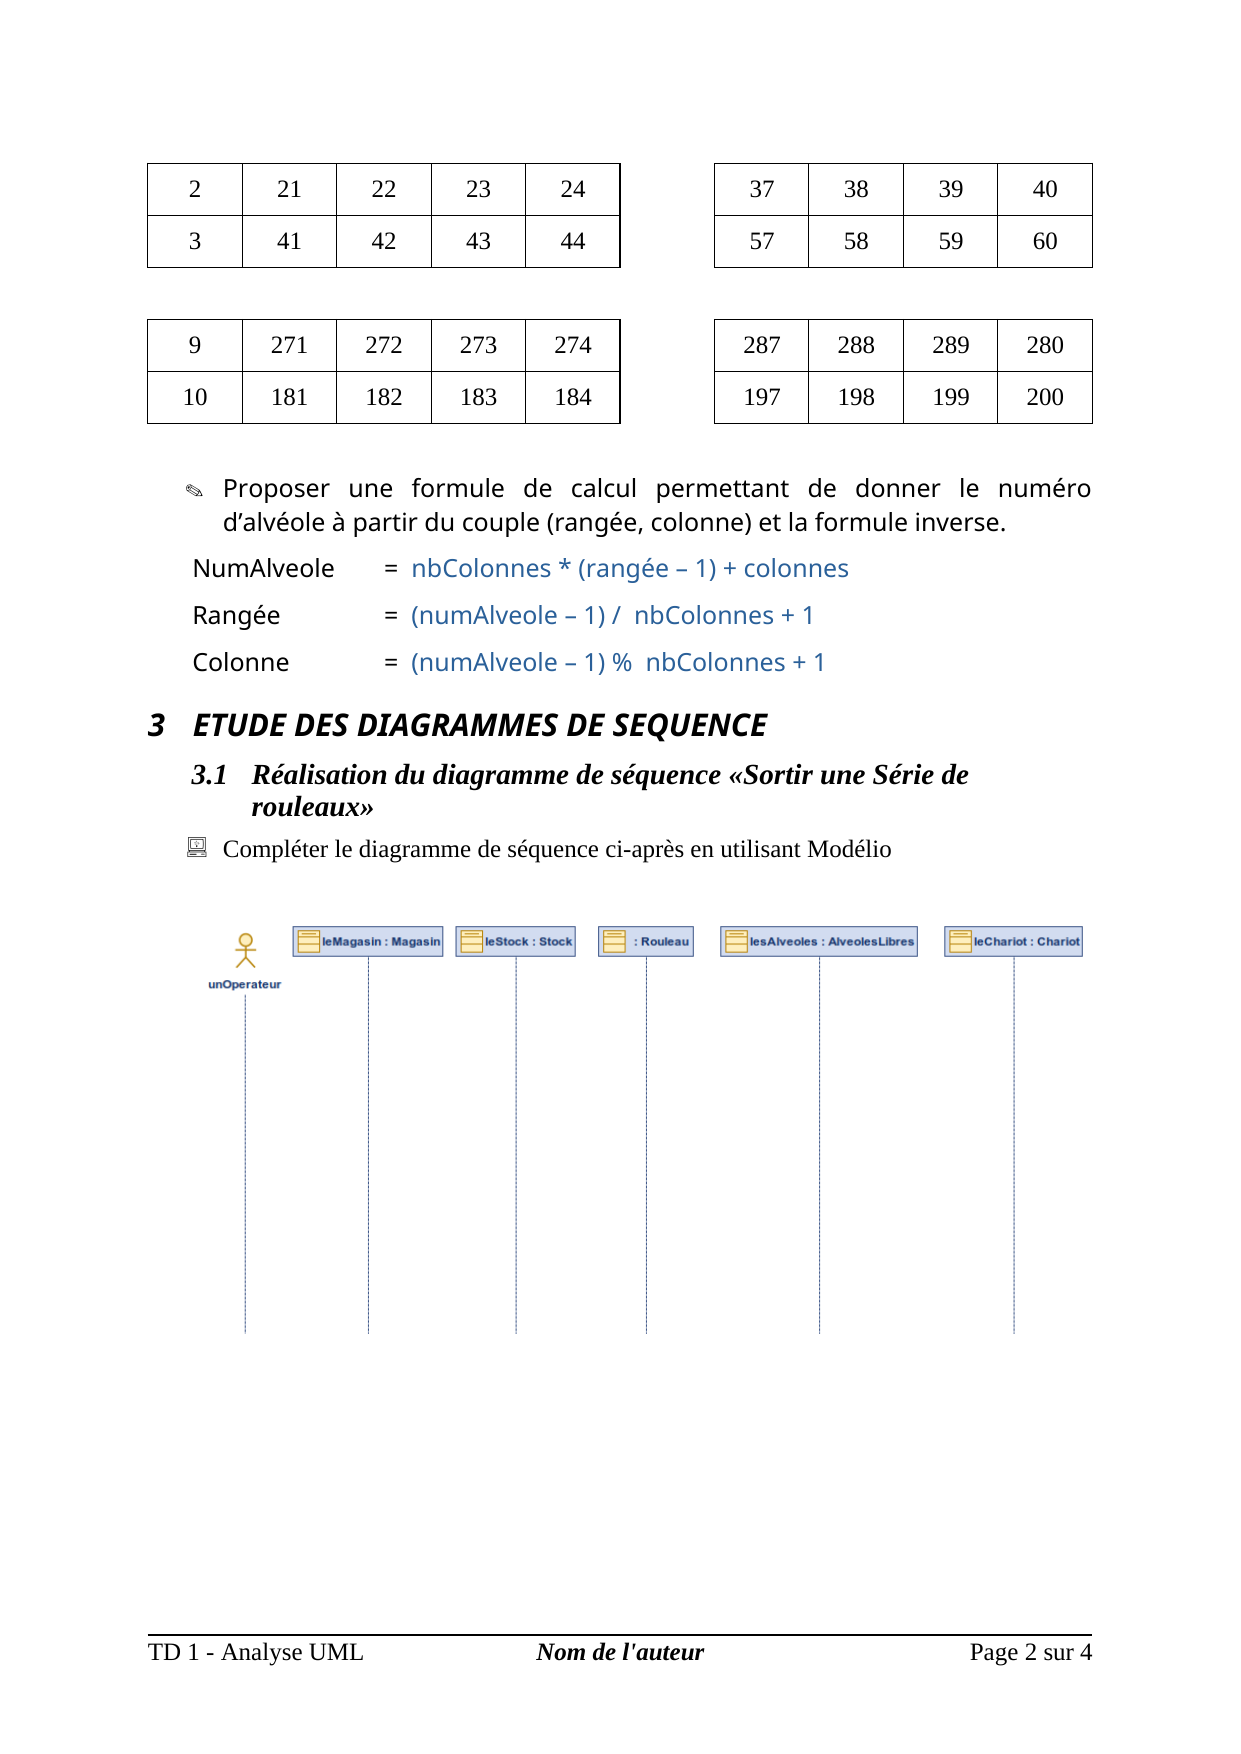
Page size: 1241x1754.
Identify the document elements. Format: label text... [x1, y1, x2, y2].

list Proposer une formule de calcul permettant de donner le numéro d’alvéole à partir du couple (rangée, colonne) et la formule inverse. [185, 470, 1092, 538]
table_cell 39 [904, 164, 997, 214]
table_cell 198 [809, 372, 903, 423]
table_cell [621, 215, 714, 267]
list Compléter le diagramme de séquence ci-après en utilisant Modélio [185, 835, 1092, 863]
table_cell 22 [337, 164, 431, 214]
table_cell [904, 268, 998, 319]
table_cell 37 [715, 164, 808, 214]
table_cell [621, 371, 714, 423]
table_cell 10 [148, 372, 242, 423]
table_cell 184 [526, 372, 619, 423]
table_cell 272 [337, 320, 431, 371]
subtitle Réalisation du diagramme de séquence «Sortir une Série de rouleaux» [191, 758, 1092, 823]
table_cell 199 [904, 372, 997, 423]
table_cell 183 [432, 372, 525, 423]
table_cell [998, 268, 1092, 319]
table_cell 200 [998, 372, 1092, 423]
table_cell [620, 267, 714, 319]
picture [147, 916, 1093, 1344]
table_cell 60 [998, 216, 1092, 267]
table_cell 21 [243, 164, 336, 214]
table_cell [148, 268, 242, 319]
table_cell 271 [243, 320, 336, 371]
table_cell 2 [148, 164, 242, 214]
table_cell 181 [243, 372, 336, 423]
table_cell 44 [526, 216, 619, 267]
table_cell [526, 268, 620, 319]
table_cell [715, 268, 809, 319]
table_cell 43 [432, 216, 525, 267]
table_cell 274 [526, 320, 619, 371]
table_cell 289 [904, 320, 997, 371]
table_cell [337, 268, 431, 319]
table_cell [431, 268, 526, 319]
table_cell 24 [526, 164, 619, 214]
table_cell 59 [904, 216, 997, 267]
table_cell 287 [715, 320, 808, 371]
text Rangée = (numAlveole – 1) / nbColonnes + 1 [192, 598, 1092, 632]
table_cell 9 [148, 320, 242, 371]
table_cell 38 [809, 164, 903, 214]
table_cell [621, 163, 714, 214]
table_cell [621, 319, 714, 371]
table_cell 57 [715, 216, 808, 267]
table_cell 182 [337, 372, 431, 423]
table_cell 58 [809, 216, 903, 267]
text Colonne = (numAlveole – 1) % nbColonnes + 1 [192, 644, 1092, 678]
table_cell 273 [432, 320, 525, 371]
table_cell [242, 268, 337, 319]
text NumAlveole = nbColonnes * (rangée – 1) + colonnes [192, 551, 1092, 585]
table_cell 280 [998, 320, 1092, 371]
table_cell [809, 268, 903, 319]
table_cell 40 [998, 164, 1092, 214]
table_cell 197 [715, 372, 808, 423]
table_cell 288 [809, 320, 903, 371]
table_cell 3 [148, 216, 242, 267]
table_cell 23 [432, 164, 525, 214]
table_cell 42 [337, 216, 431, 267]
table_cell 41 [243, 216, 336, 267]
subtitle Etude des diagrammes de sequence [148, 703, 1092, 746]
